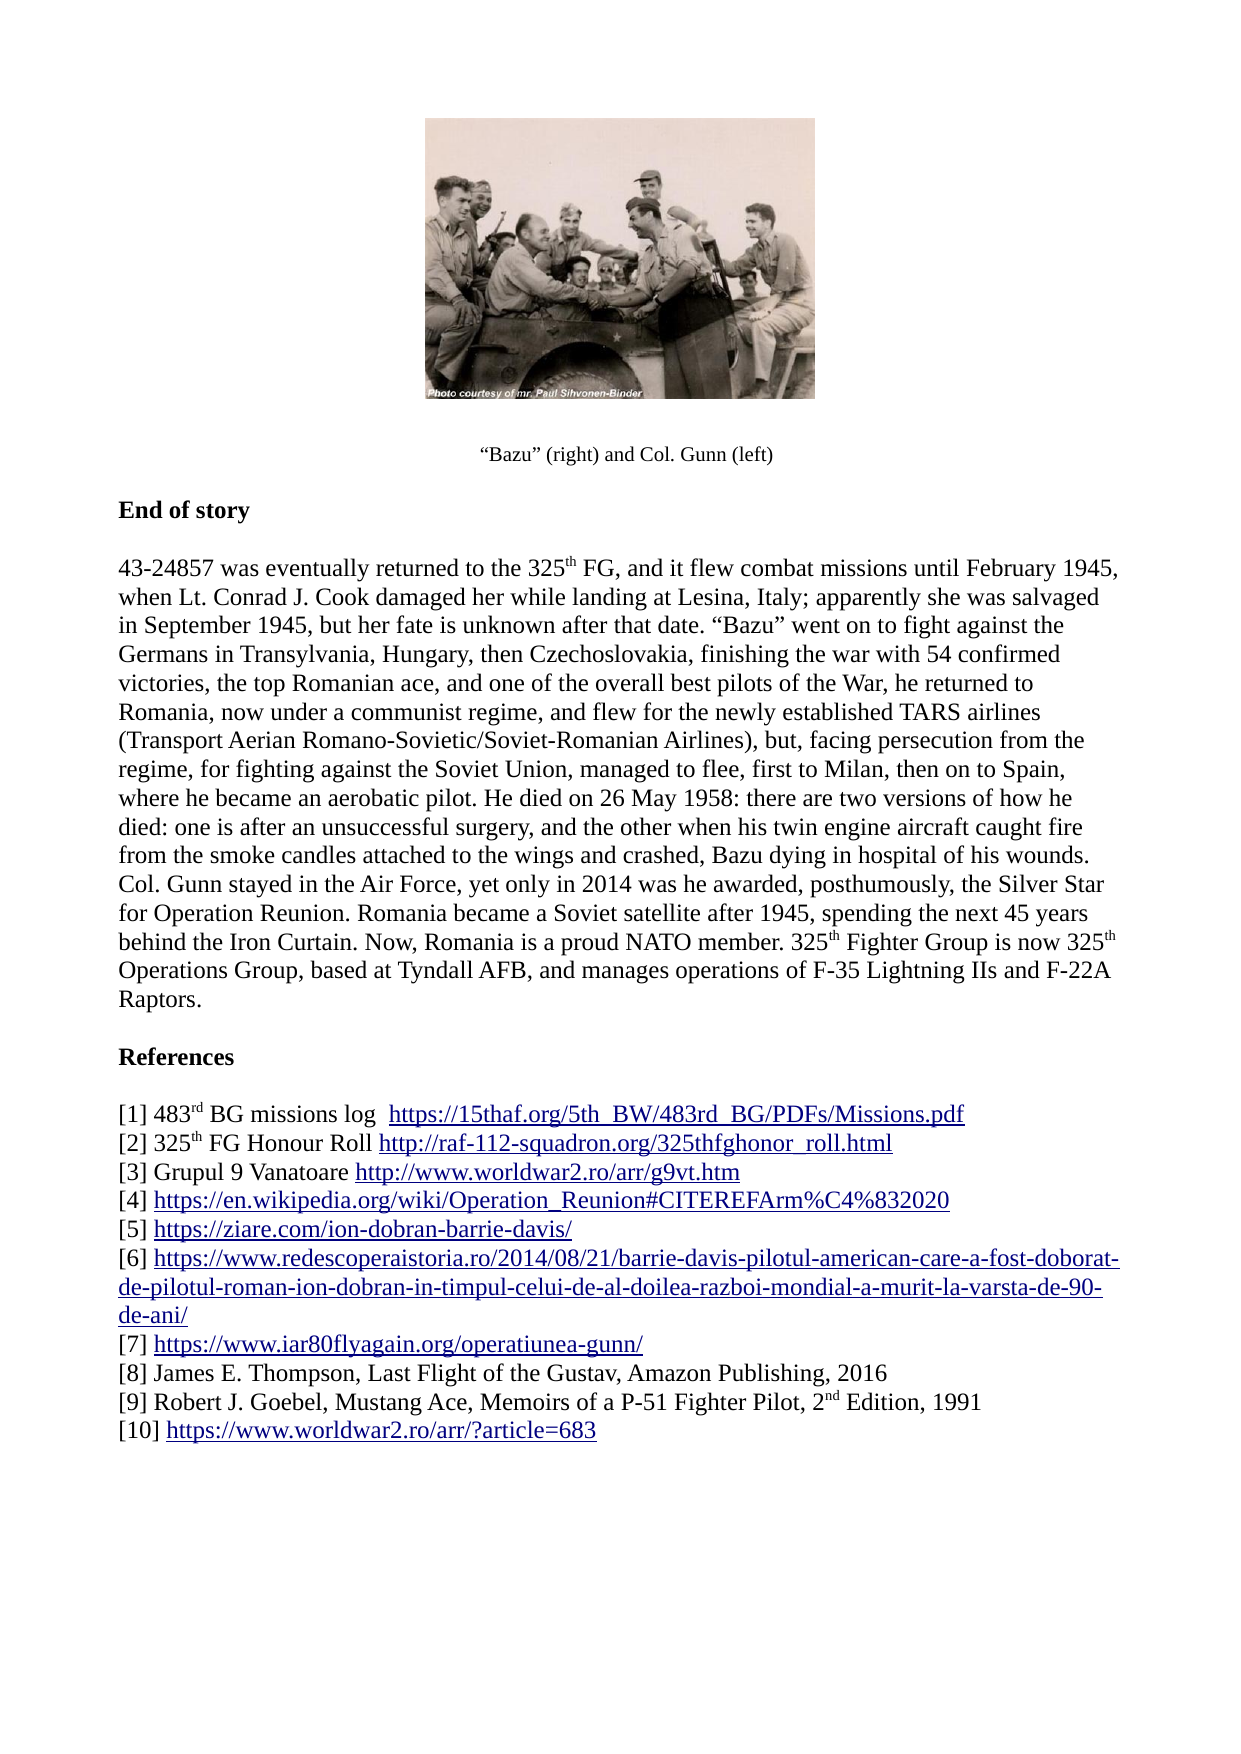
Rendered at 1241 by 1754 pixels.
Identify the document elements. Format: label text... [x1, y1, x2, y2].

text [2] 325th FG Honour Roll http://raf-112-squadron.org/325thfghonor_roll.html [118, 1128, 1122, 1157]
text [6] https://www.redescoperaistoria.ro/2014/08/21/barrie-davis-pilotul-american-care-a-fost-doborat-de-pilotul-roman-ion-dobran-in-timpul-celui-de-al-doilea-razboi-mondial-a-murit-la-varsta-de-90-de-ani/ [118, 1243, 1122, 1329]
text [1] 483rd BG missions log https://15thaf.org/5th_BW/483rd_BG/PDFs/Missions.pdf [118, 1099, 1122, 1128]
text References [118, 1042, 1122, 1071]
text [5] https://ziare.com/ion-dobran-barrie-davis/ [118, 1214, 1122, 1243]
text “Bazu” (right) and Col. Gunn (left) [118, 438, 1122, 467]
text [9] Robert J. Goebel, Mustang Ace, Memoirs of a P-51 Fighter Pilot, 2nd Edition, 1991 [118, 1387, 1122, 1416]
text 43-24857 was eventually returned to the 325th FG, and it flew combat missions until February 1945, when Lt. Conrad J. Cook damaged her while landing at Lesina, Italy; apparently she was salvaged in September 1945, but her fate is unknown after that date. “Bazu” went on to fight against the Germans in Transylvania, Hungary, then Czechoslovakia, finishing the war with 54 confirmed victories, the top Romanian ace, and one of the overall best pilots of the War, he returned to Romania, now under a communist regime, and flew for the newly established TARS airlines (Transport Aerian Romano-Sovietic/Soviet-Romanian Airlines), but, facing persecution from the regime, for fighting against the Soviet Union, managed to flee, first to Milan, then on to Spain, where he became an aerobatic pilot. He died on 26 May 1958: there are two versions of how he died: one is after an unsuccessful surgery, and the other when his twin engine aircraft caught fire from the smoke candles attached to the wings and crashed, Bazu dying in hospital of his wounds. Col. Gunn stayed in the Air Force, yet only in 2014 was he awarded, posthumously, the Silver Star for Operation Reunion. Romania became a Soviet satellite after 1945, spending the next 45 years behind the Iron Curtain. Now, Romania is a proud NATO member. 325th Fighter Group is now 325th Operations Group, based at Tyndall AFB, and manages operations of F-35 Lightning IIs and F-22A Raptors. [118, 553, 1122, 1013]
text [4] https://en.wikipedia.org/wiki/Operation_Reunion#CITEREFArm%C4%832020 [118, 1186, 1122, 1214]
text [3] Grupul 9 Vanatoare http://www.worldwar2.ro/arr/g9vt.htm [118, 1157, 1122, 1186]
picture [425, 118, 815, 399]
text End of story [118, 496, 1122, 524]
text [10] https://www.worldwar2.ro/arr/?article=683 [118, 1416, 1122, 1444]
text [8] James E. Thompson, Last Flight of the Gustav, Amazon Publishing, 2016 [118, 1358, 1122, 1387]
text [7] https://www.iar80flyagain.org/operatiunea-gunn/ [118, 1329, 1122, 1358]
